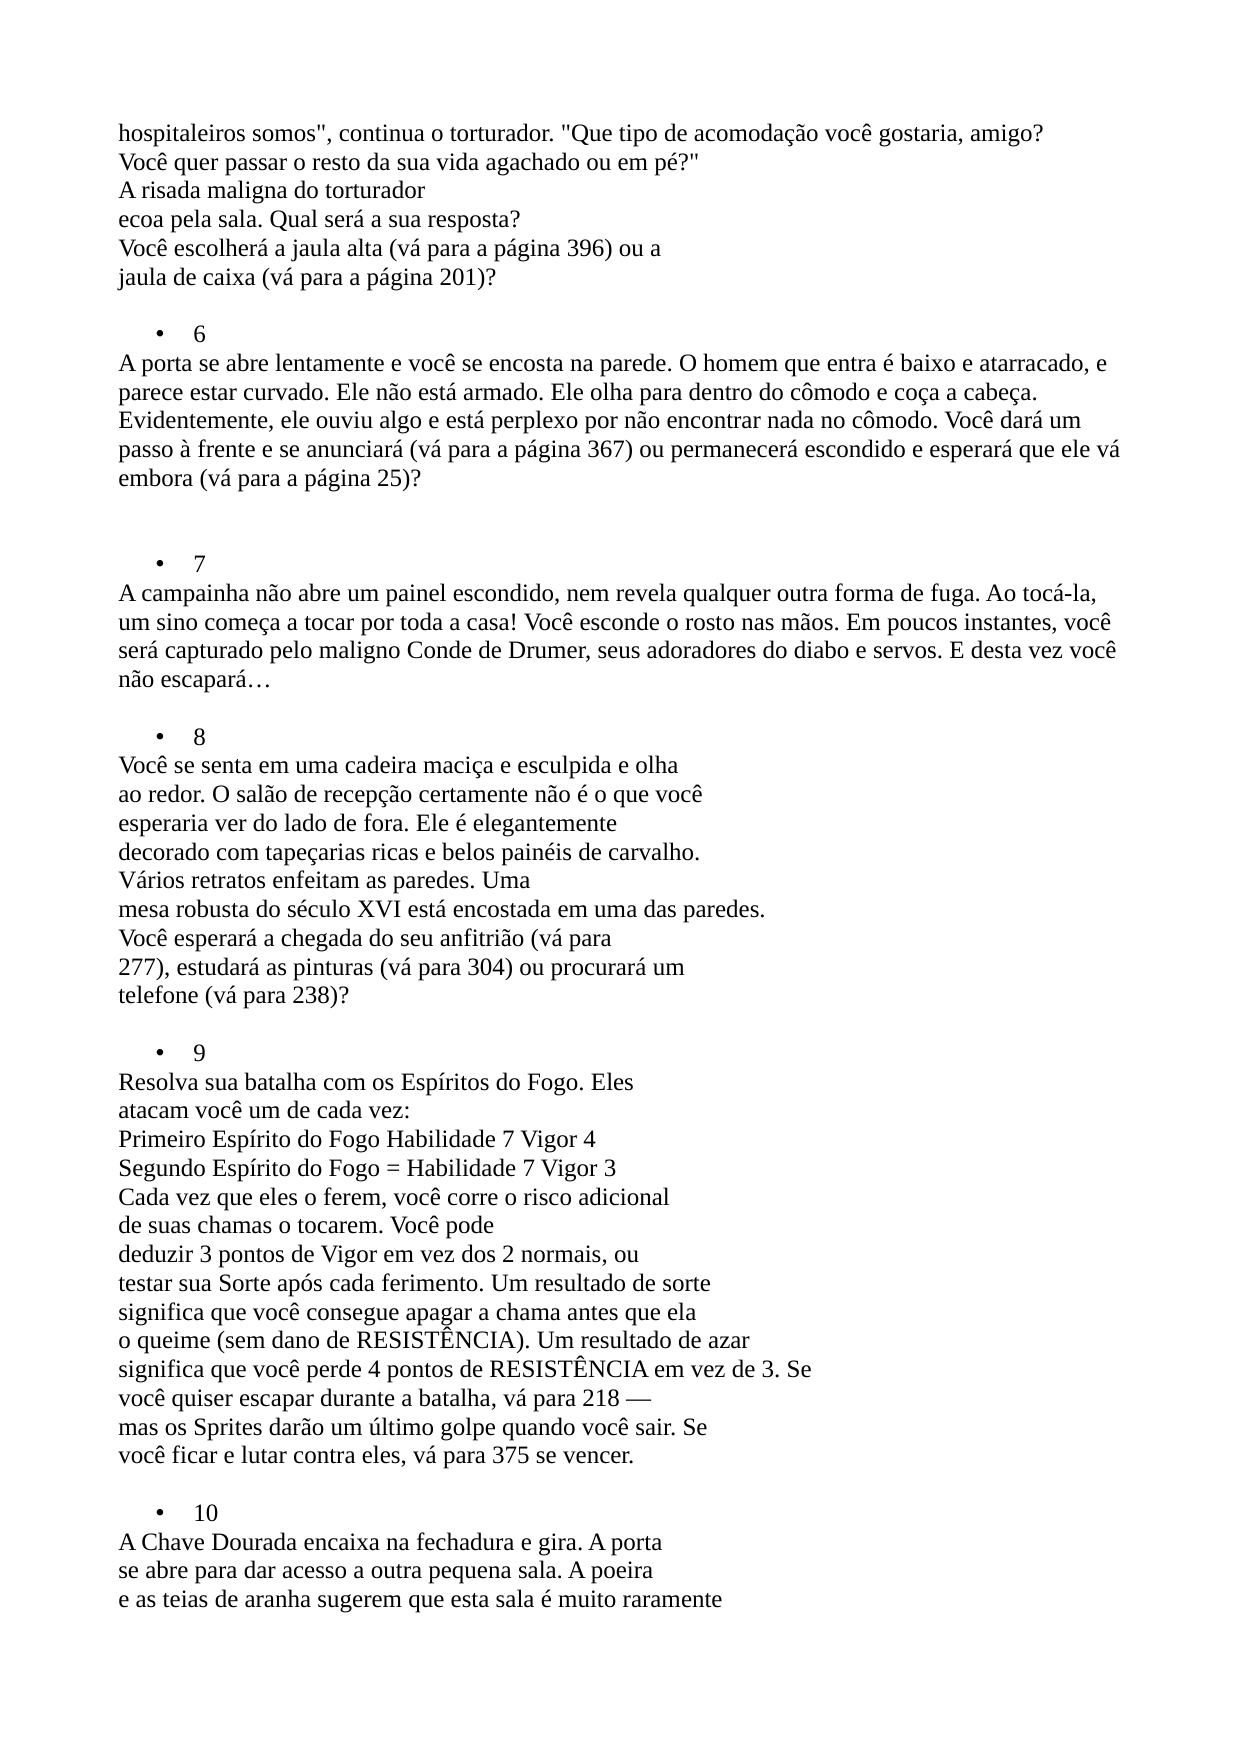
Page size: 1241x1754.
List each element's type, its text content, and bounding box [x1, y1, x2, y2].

text A porta se abre lentamente e você se encosta na parede. O homem que entra é baixo e atarracado, e parece estar curvado. Ele não está armado. Ele olha para dentro do cômodo e coça a cabeça. Evidentemente, ele ouviu algo e está perplexo por não encontrar nada no cômodo. Você dará um passo à frente e se anunciará (vá para a página 367) ou permanecerá escondido e esperará que ele vá embora (vá para a página 25)? [118, 348, 1122, 492]
text 277), estudará as pinturas (vá para 304) ou procurará um [118, 952, 1122, 981]
list 6 [156, 319, 1122, 348]
text você ficar e lutar contra eles, vá para 375 se vencer. [118, 1441, 1122, 1469]
text esperaria ver do lado de fora. Ele é elegantemente [118, 808, 1122, 837]
text testar sua Sorte após cada ferimento. Um resultado de sorte [118, 1268, 1122, 1297]
text mas os Sprites darão um último golpe quando você sair. Se [118, 1412, 1122, 1441]
text deduzir 3 pontos de Vigor em vez dos 2 normais, ou [118, 1239, 1122, 1268]
text você quiser escapar durante a batalha, vá para 218 — [118, 1383, 1122, 1412]
text de suas chamas o tocarem. Você pode [118, 1211, 1122, 1239]
list 10 [156, 1498, 1122, 1527]
text mesa robusta do século XVI está encostada em uma das paredes. [118, 894, 1122, 923]
list 8 [156, 722, 1122, 751]
text e as teias de aranha sugerem que esta sala é muito raramente [118, 1584, 1122, 1613]
text A campainha não abre um painel escondido, nem revela qualquer outra forma de fuga. Ao tocá-la, um sino começa a tocar por toda a casa! Você esconde o rosto nas mãos. Em poucos instantes, você será capturado pelo maligno Conde de Drumer, seus adoradores do diabo e servos. E desta vez você não escapará… [118, 578, 1122, 693]
list 7 [156, 549, 1122, 578]
list 9 [156, 1038, 1122, 1067]
text telefone (vá para 238)? [118, 981, 1122, 1009]
text atacam você um de cada vez: [118, 1096, 1122, 1124]
text se abre para dar acesso a outra pequena sala. A poeira [118, 1556, 1122, 1584]
text A Chave Dourada encaixa na fechadura e gira. A porta [118, 1527, 1122, 1556]
text ao redor. O salão de recepção certamente não é o que você [118, 779, 1122, 808]
text o queime (sem dano de RESISTÊNCIA). Um resultado de azar [118, 1326, 1122, 1354]
text Segundo Espírito do Fogo = Habilidade 7 Vigor 3 [118, 1153, 1122, 1182]
text significa que você perde 4 pontos de RESISTÊNCIA em vez de 3. Se [118, 1354, 1122, 1383]
text decorado com tapeçarias ricas e belos painéis de carvalho. [118, 837, 1122, 866]
text Você se senta em uma cadeira maciça e esculpida e olha [118, 751, 1122, 779]
text Cada vez que eles o ferem, você corre o risco adicional [118, 1182, 1122, 1211]
text Primeiro Espírito do Fogo Habilidade 7 Vigor 4 [118, 1124, 1122, 1153]
text Vários retratos enfeitam as paredes. Uma [118, 866, 1122, 894]
text significa que você consegue apagar a chama antes que ela [118, 1297, 1122, 1326]
text hospitaleiros somos", continua o torturador. "Que tipo de acomodação você gostaria, amigo? Você quer passar o resto da sua vida agachado ou em pé?" A risada maligna do torturador ecoa pela sala. Qual será a sua resposta? Você escolherá a jaula alta (vá para a página 396) ou a jaula de caixa (vá para a página 201)? [118, 118, 1122, 291]
text Resolva sua batalha com os Espíritos do Fogo. Eles [118, 1067, 1122, 1096]
text Você esperará a chegada do seu anfitrião (vá para [118, 923, 1122, 952]
